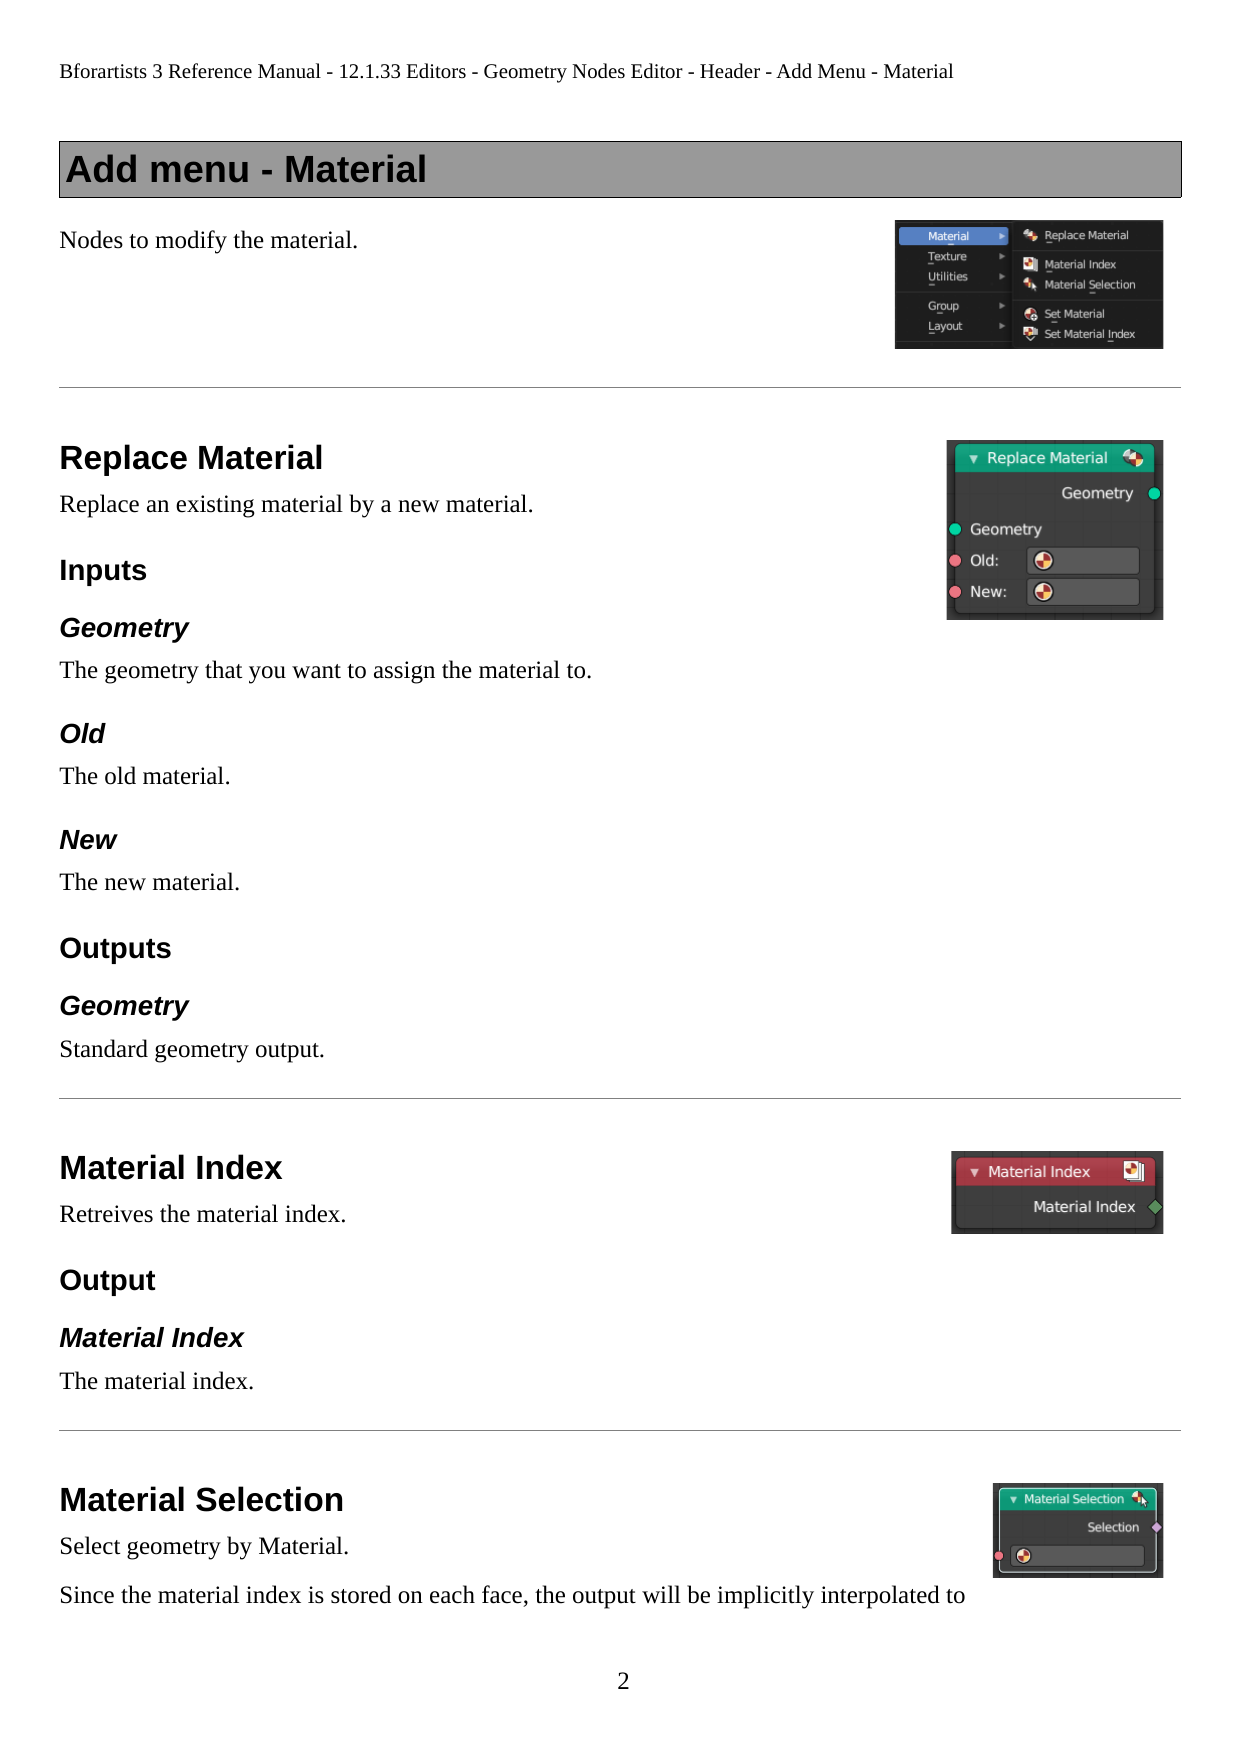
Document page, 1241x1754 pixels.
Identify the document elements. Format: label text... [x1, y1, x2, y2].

text The old material. [59, 761, 1181, 790]
subtitle Outputs [59, 931, 1181, 965]
picture [951, 1151, 1164, 1234]
subtitle Old [59, 717, 1181, 749]
picture [894, 220, 1164, 349]
subtitle [1164, 552, 1181, 586]
text Nodes to modify the material. [59, 225, 894, 254]
table_header Add menu - Material [60, 142, 1181, 197]
text The material index. [59, 1366, 1181, 1395]
subtitle Inputs [59, 552, 946, 586]
subtitle Geometry [59, 611, 1181, 643]
text The geometry that you want to assign the material to. [59, 656, 1181, 684]
text Retreives the material index. [59, 1199, 951, 1228]
picture [992, 1483, 1164, 1578]
subtitle New [59, 823, 1181, 855]
subtitle Material Index [59, 1322, 1181, 1354]
text Select geometry by Material. [59, 1531, 992, 1560]
subtitle Geometry [59, 990, 1181, 1022]
text The new material. [59, 867, 1181, 896]
subtitle Material Index [59, 1148, 1181, 1187]
picture [946, 440, 1164, 620]
text Replace an existing material by a new material. [59, 489, 946, 517]
text Standard geometry output. [59, 1034, 1181, 1063]
subtitle Output [59, 1263, 1181, 1297]
subtitle Replace Material [59, 438, 1181, 476]
text Since the material index is stored on each face, the output will be implicitly interpolated to [59, 1580, 1181, 1609]
subtitle Material Selection [59, 1480, 1181, 1519]
